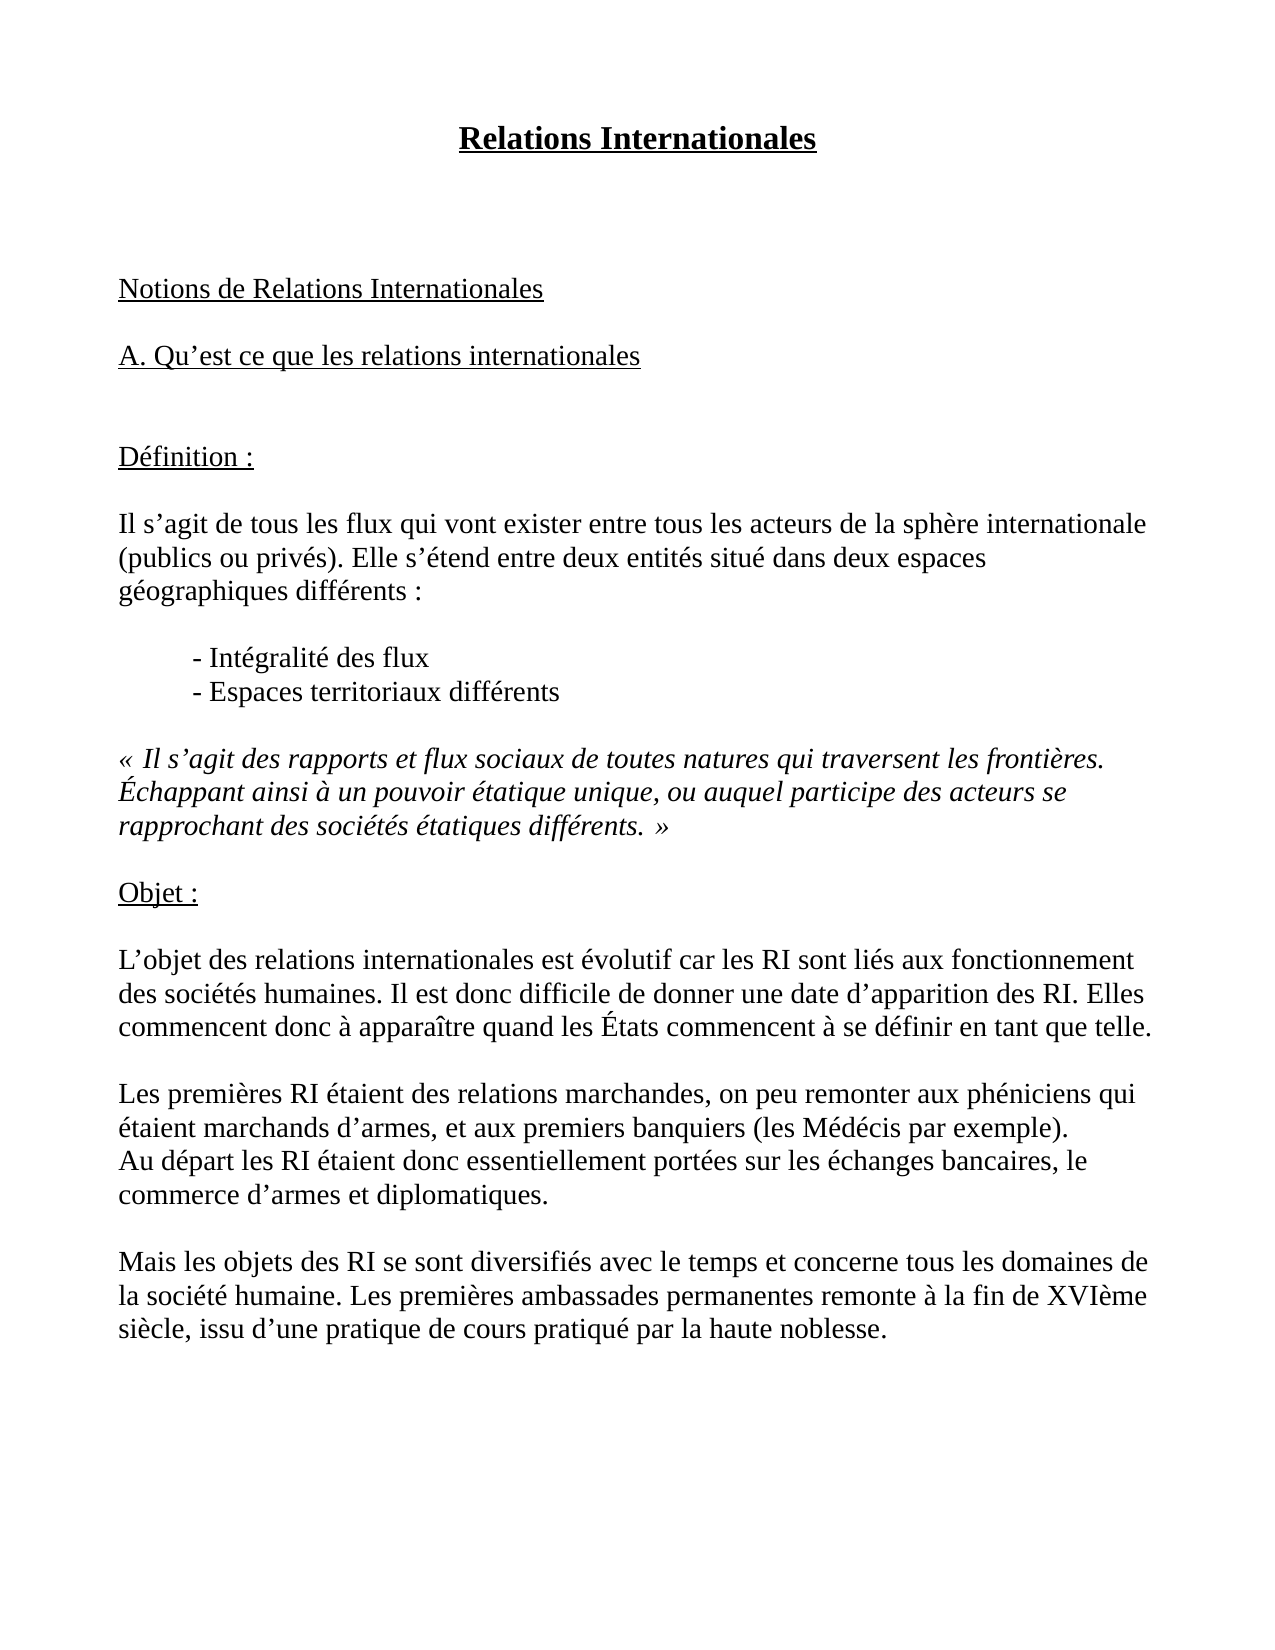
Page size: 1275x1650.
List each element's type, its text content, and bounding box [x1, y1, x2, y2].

text - Intégralité des flux [118, 640, 1157, 674]
text Mais les objets des RI se sont diversifiés avec le temps et concerne tous les domaines de la société humaine. Les premières ambassades permanentes remonte à la fin de XVIème siècle, issu d’une pratique de cours pratiqué par la haute noblesse. [118, 1244, 1157, 1345]
text A. Qu’est ce que les relations internationales [118, 338, 1157, 372]
text Les premières RI étaient des relations marchandes, on peu remonter aux phéniciens qui étaient marchands d’armes, et aux premiers banquiers (les Médécis par exemple). [118, 1076, 1157, 1143]
text Au départ les RI étaient donc essentiellement portées sur les échanges bancaires, le commerce d’armes et diplomatiques. [118, 1143, 1157, 1211]
text « Il s’agit des rapports et flux sociaux de toutes natures qui traversent les frontières. Échappant ainsi à un pouvoir étatique unique, ou auquel participe des acteurs se rapprochant des sociétés étatiques différents. » [118, 741, 1157, 842]
text Définition : [118, 439, 1157, 473]
text - Espaces territoriaux différents [118, 674, 1157, 707]
text Notions de Relations Internationales [118, 271, 1157, 305]
text Relations Internationales [118, 118, 1157, 156]
text Objet : [118, 875, 1157, 909]
text L’objet des relations internationales est évolutif car les RI sont liés aux fonctionnement des sociétés humaines. Il est donc difficile de donner une date d’apparition des RI. Elles commencent donc à apparaître quand les États commencent à se définir en tant que telle. [118, 942, 1157, 1043]
text Il s’agit de tous les flux qui vont exister entre tous les acteurs de la sphère internationale (publics ou privés). Elle s’étend entre deux entités situé dans deux espaces géographiques différents : [118, 506, 1157, 607]
